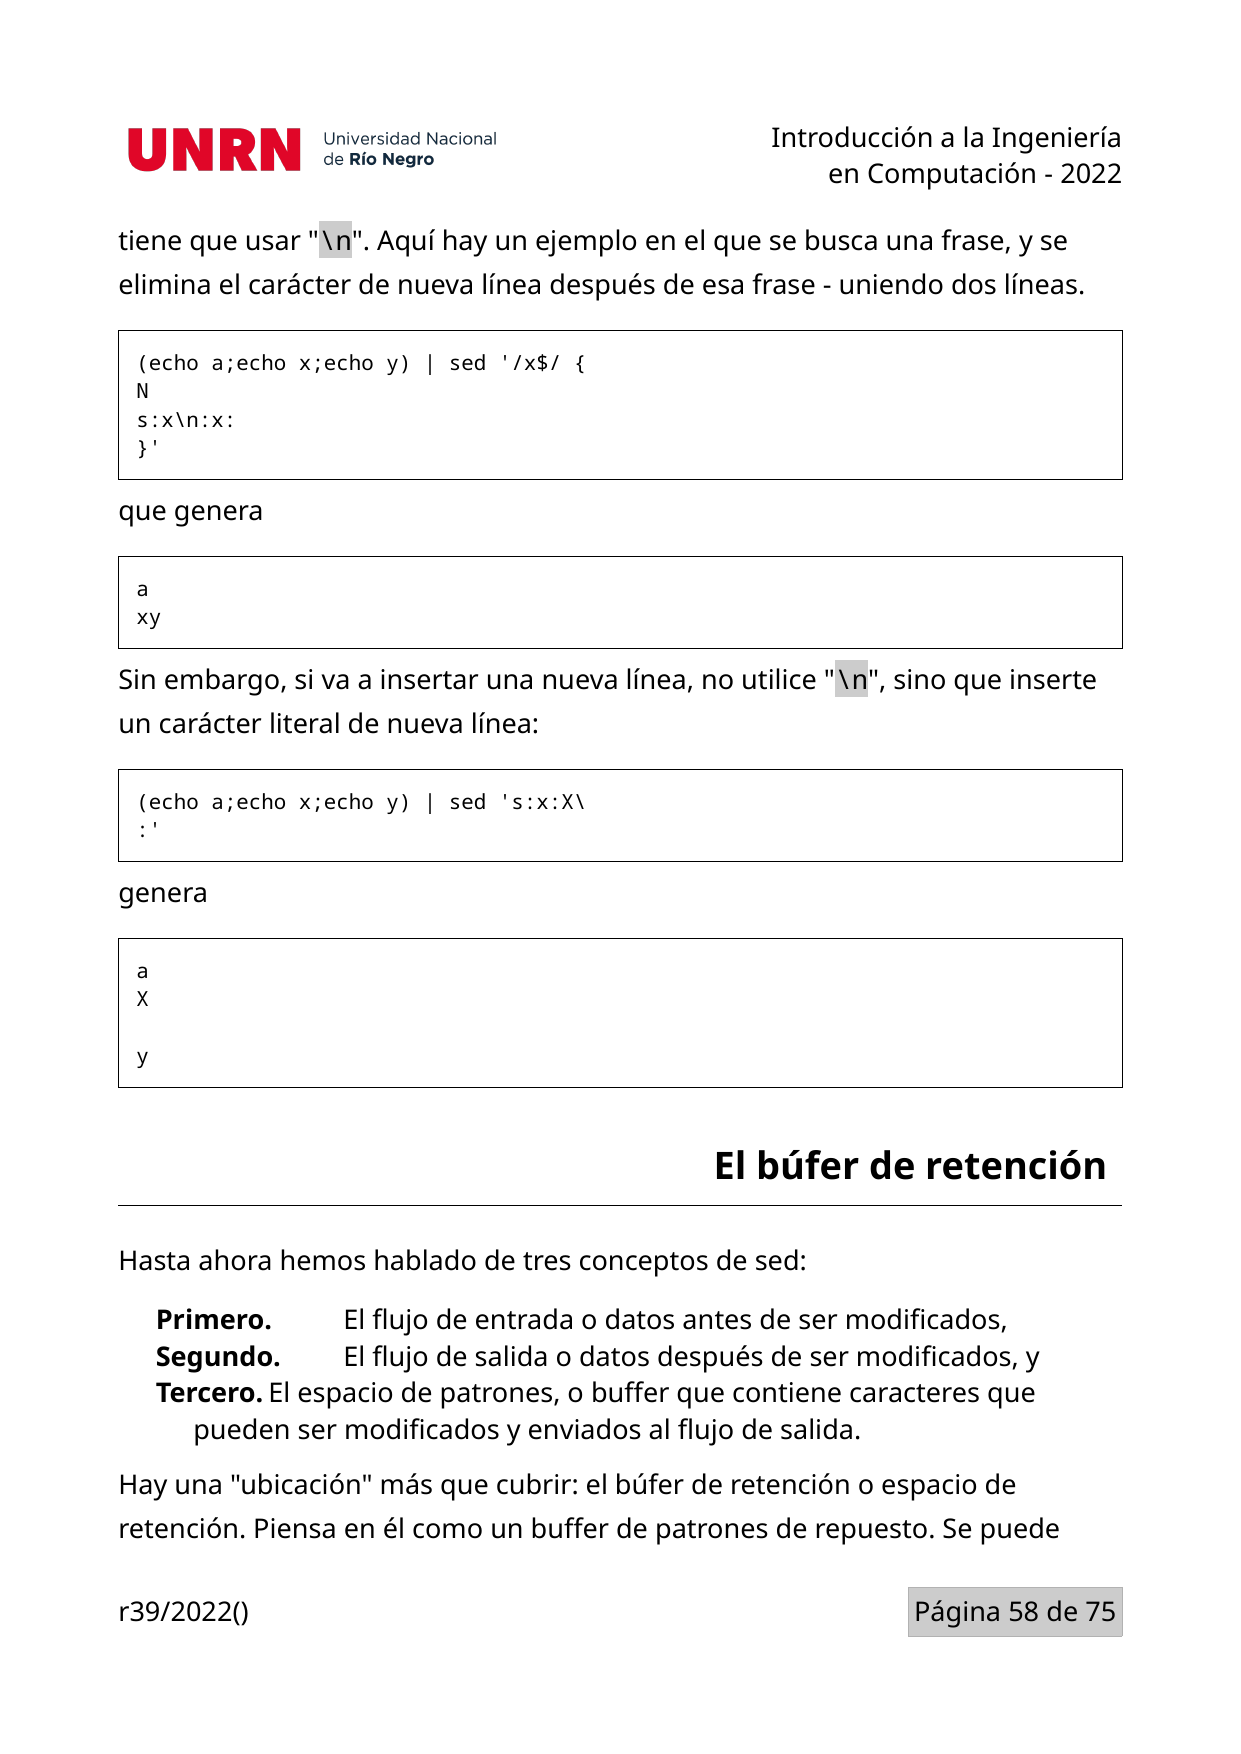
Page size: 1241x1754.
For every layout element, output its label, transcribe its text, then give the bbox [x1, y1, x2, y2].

text Hay una "ubicación" más que cubrir: el búfer de retención o espacio de retención. Piensa en él como un buffer de patrones de repuesto. Se puede [118, 1465, 1122, 1546]
text genera [118, 873, 1122, 910]
text Sin embargo, si va a insertar una nueva línea, no utilice "\n", sino que inserte un carácter literal de nueva línea: [118, 660, 1122, 741]
text N [276, 360, 282, 369]
subtitle El búfer de retención [118, 1124, 1122, 1205]
text :' [119, 798, 1122, 861]
text (echo a;echo x;echo y) | sed '/x$/ { [119, 331, 1122, 359]
list El espacio de patrones, o buffer que contiene caracteres que pueden ser modificados y enviados al flujo de salida. [156, 1374, 1122, 1448]
text N [364, 360, 370, 369]
text Hasta ahora hemos hablado de tres conceptos de sed: [118, 1241, 1122, 1278]
text N [119, 359, 1122, 387]
text s:x\n:x: [119, 387, 1122, 416]
text }' [119, 416, 1122, 479]
text N [476, 359, 482, 369]
text (echo a;echo x;echo y) | sed 's:x:X\ [119, 770, 1122, 798]
text X [119, 967, 1122, 1013]
text a [119, 939, 1122, 967]
list El flujo de entrada o datos antes de ser modificados, [156, 1300, 1122, 1337]
text N [189, 360, 195, 369]
text y [119, 1023, 1122, 1087]
list El flujo de salida o datos después de ser modificados, y [156, 1337, 1122, 1374]
text que genera [118, 491, 1122, 528]
text tiene que usar "\n". Aquí hay un ejemplo en el que se busca una frase, y se elimina el carácter de nueva línea después de esa frase - uniendo dos líneas. [118, 221, 1122, 302]
text a [119, 557, 1122, 584]
picture [118, 118, 505, 180]
text xy [119, 584, 1122, 648]
text N [389, 359, 395, 368]
